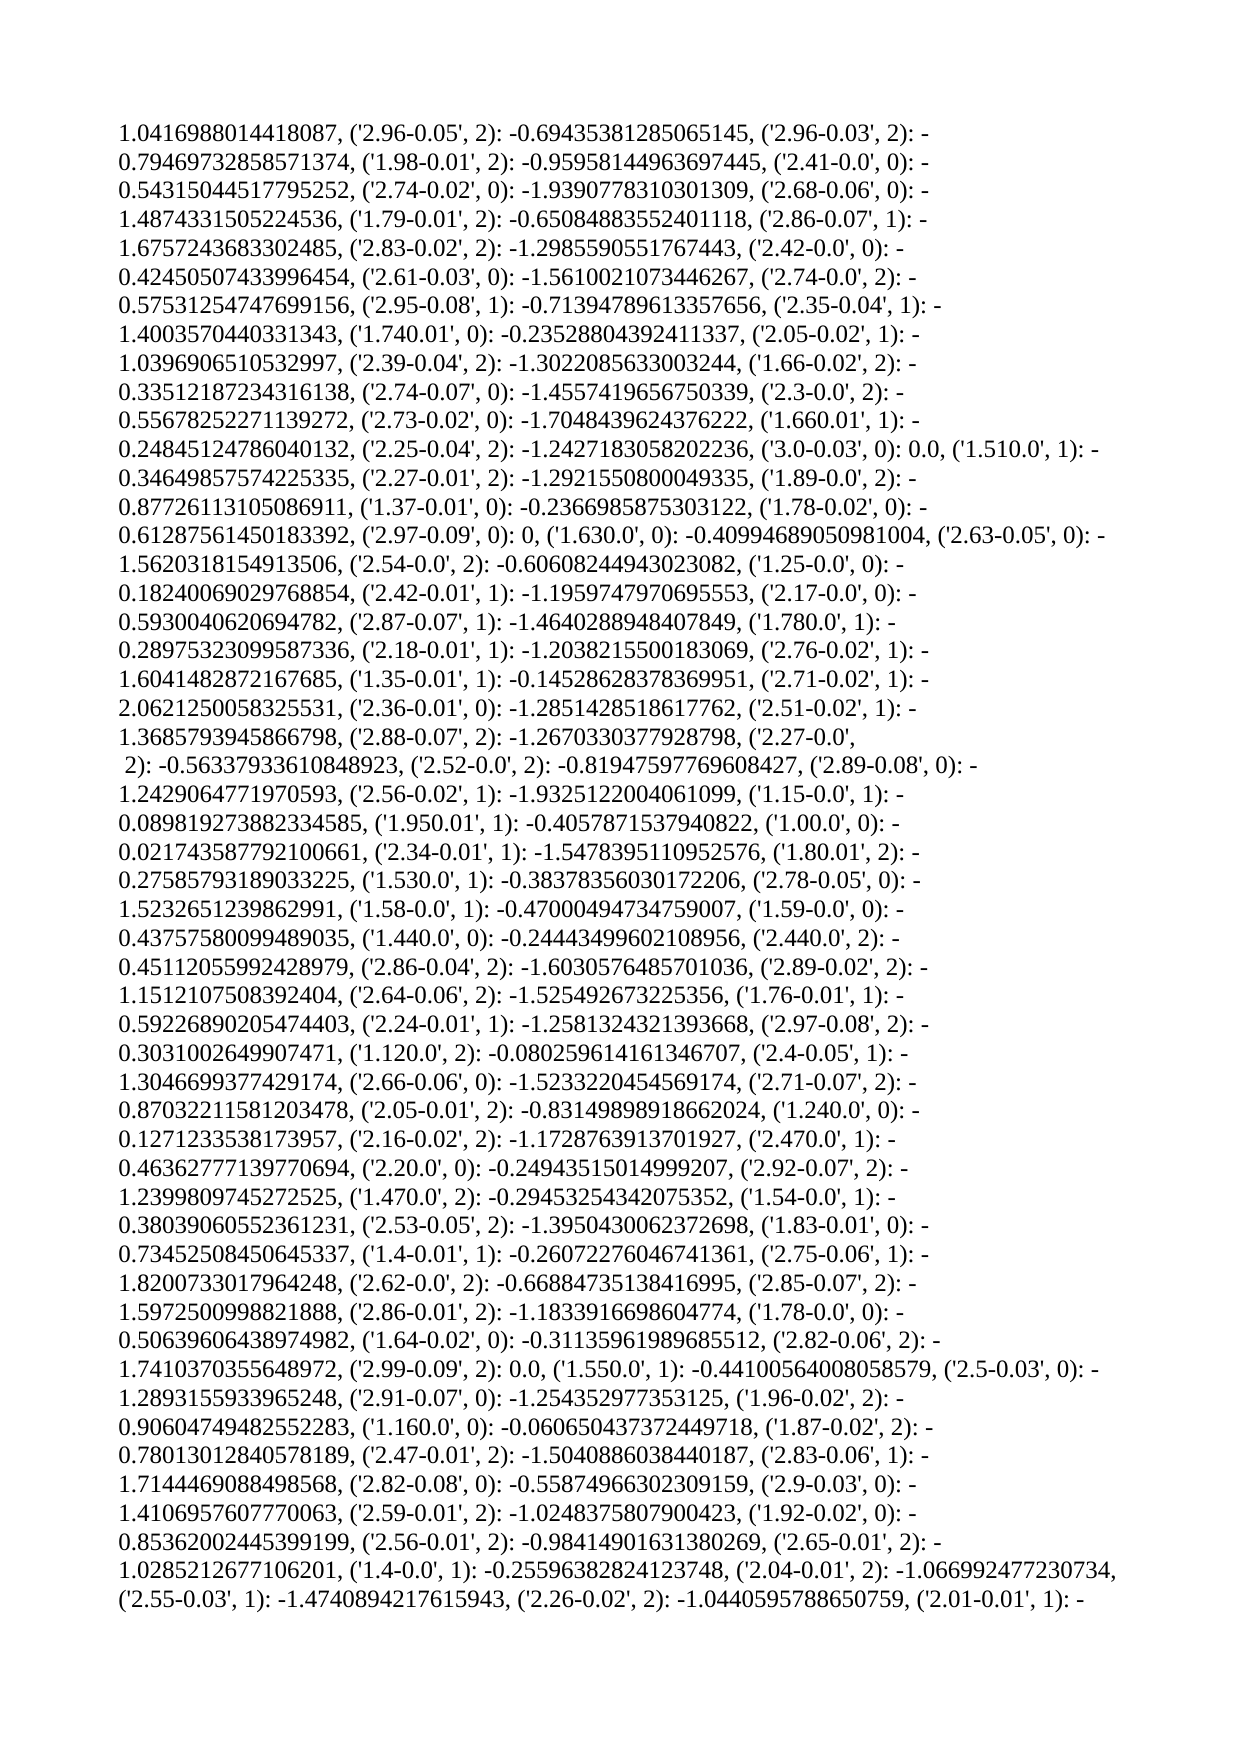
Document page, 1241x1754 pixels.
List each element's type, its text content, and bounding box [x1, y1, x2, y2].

text 2): -0.56337933610848923, ('2.52-0.0', 2): -0.81947597769608427, ('2.89-0.08', 0): -1.2429064771970593, ('2.56-0.02', 1): -1.9325122004061099, ('1.15-0.0', 1): -0.089819273882334585, ('1.950.01', 1): -0.4057871537940822, ('1.00.0', 0): -0.021743587792100661, ('2.34-0.01', 1): -1.5478395110952576, ('1.80.01', 2): -0.27585793189033225, ('1.530.0', 1): -0.38378356030172206, ('2.78-0.05', 0): -1.5232651239862991, ('1.58-0.0', 1): -0.47000494734759007, ('1.59-0.0', 0): -0.43757580099489035, ('1.440.0', 0): -0.24443499602108956, ('2.440.0', 2): -0.45112055992428979, ('2.86-0.04', 2): -1.6030576485701036, ('2.89-0.02', 2): -1.1512107508392404, ('2.64-0.06', 2): -1.525492673225356, ('1.76-0.01', 1): -0.59226890205474403, ('2.24-0.01', 1): -1.2581324321393668, ('2.97-0.08', 2): -0.3031002649907471, ('1.120.0', 2): -0.080259614161346707, ('2.4-0.05', 1): -1.3046699377429174, ('2.66-0.06', 0): -1.5233220454569174, ('2.71-0.07', 2): -0.87032211581203478, ('2.05-0.01', 2): -0.83149898918662024, ('1.240.0', 0): -0.1271233538173957, ('2.16-0.02', 2): -1.1728763913701927, ('2.470.0', 1): -0.46362777139770694, ('2.20.0', 0): -0.24943515014999207, ('2.92-0.07', 2): -1.2399809745272525, ('1.470.0', 2): -0.29453254342075352, ('1.54-0.0', 1): -0.38039060552361231, ('2.53-0.05', 2): -1.3950430062372698, ('1.83-0.01', 0): -0.73452508450645337, ('1.4-0.01', 1): -0.26072276046741361, ('2.75-0.06', 1): -1.8200733017964248, ('2.62-0.0', 2): -0.66884735138416995, ('2.85-0.07', 2): -1.5972500998821888, ('2.86-0.01', 2): -1.1833916698604774, ('1.78-0.0', 0): -0.50639606438974982, ('1.64-0.02', 0): -0.31135961989685512, ('2.82-0.06', 2): -1.7410370355648972, ('2.99-0.09', 2): 0.0, ('1.550.0', 1): -0.44100564008058579, ('2.5-0.03', 0): -1.2893155933965248, ('2.91-0.07', 0): -1.254352977353125, ('1.96-0.02', 2): -0.90604749482552283, ('1.160.0', 0): -0.060650437372449718, ('1.87-0.02', 2): -0.78013012840578189, ('2.47-0.01', 2): -1.5040886038440187, ('2.83-0.06', 1): -1.7144469088498568, ('2.82-0.08', 0): -0.55874966302309159, ('2.9-0.03', 0): -1.4106957607770063, ('2.59-0.01', 2): -1.0248375807900423, ('1.92-0.02', 0): -0.85362002445399199, ('2.56-0.01', 2): -0.98414901631380269, ('2.65-0.01', 2): -1.0285212677106201, ('1.4-0.0', 1): -0.25596382824123748, ('2.04-0.01', 2): -1.066992477230734, ('2.55-0.03', 1): -1.4740894217615943, ('2.26-0.02', 2): -1.0440595788650759, ('2.01-0.01', 1): [118, 751, 1122, 1613]
text -1.0416988014418087, ('2.96-0.05', 2): -0.69435381285065145, ('2.96-0.03', 2): -0.79469732858571374, ('1.98-0.01', 2): -0.95958144963697445, ('2.41-0.0', 0): -0.54315044517795252, ('2.74-0.02', 0): -1.9390778310301309, ('2.68-0.06', 0): -1.4874331505224536, ('1.79-0.01', 2): -0.65084883552401118, ('2.86-0.07', 1): -1.6757243683302485, ('2.83-0.02', 2): -1.2985590551767443, ('2.42-0.0', 0): -0.42450507433996454, ('2.61-0.03', 0): -1.5610021073446267, ('2.74-0.0', 2): -0.57531254747699156, ('2.95-0.08', 1): -0.71394789613357656, ('2.35-0.04', 1): -1.4003570440331343, ('1.740.01', 0): -0.23528804392411337, ('2.05-0.02', 1): -1.0396906510532997, ('2.39-0.04', 2): -1.3022085633003244, ('1.66-0.02', 2): -0.33512187234316138, ('2.74-0.07', 0): -1.4557419656750339, ('2.3-0.0', 2): -0.55678252271139272, ('2.73-0.02', 0): -1.7048439624376222, ('1.660.01', 1): -0.24845124786040132, ('2.25-0.04', 2): -1.2427183058202236, ('3.0-0.03', 0): 0.0, ('1.510.0', 1): -0.34649857574225335, ('2.27-0.01', 2): -1.2921550800049335, ('1.89-0.0', 2): -0.87726113105086911, ('1.37-0.01', 0): -0.2366985875303122, ('1.78-0.02', 0): -0.61287561450183392, ('2.97-0.09', 0): 0, ('1.630.0', 0): -0.40994689050981004, ('2.63-0.05', 0): -1.5620318154913506, ('2.54-0.0', 2): -0.60608244943023082, ('1.25-0.0', 0): -0.18240069029768854, ('2.42-0.01', 1): -1.1959747970695553, ('2.17-0.0', 0): -0.5930040620694782, ('2.87-0.07', 1): -1.4640288948407849, ('1.780.0', 1): -0.28975323099587336, ('2.18-0.01', 1): -1.2038215500183069, ('2.76-0.02', 1): -1.6041482872167685, ('1.35-0.01', 1): -0.14528628378369951, ('2.71-0.02', 1): -2.0621250058325531, ('2.36-0.01', 0): -1.2851428518617762, ('2.51-0.02', 1): -1.3685793945866798, ('2.88-0.07', 2): -1.2670330377928798, ('2.27-0.0', [118, 118, 1122, 751]
